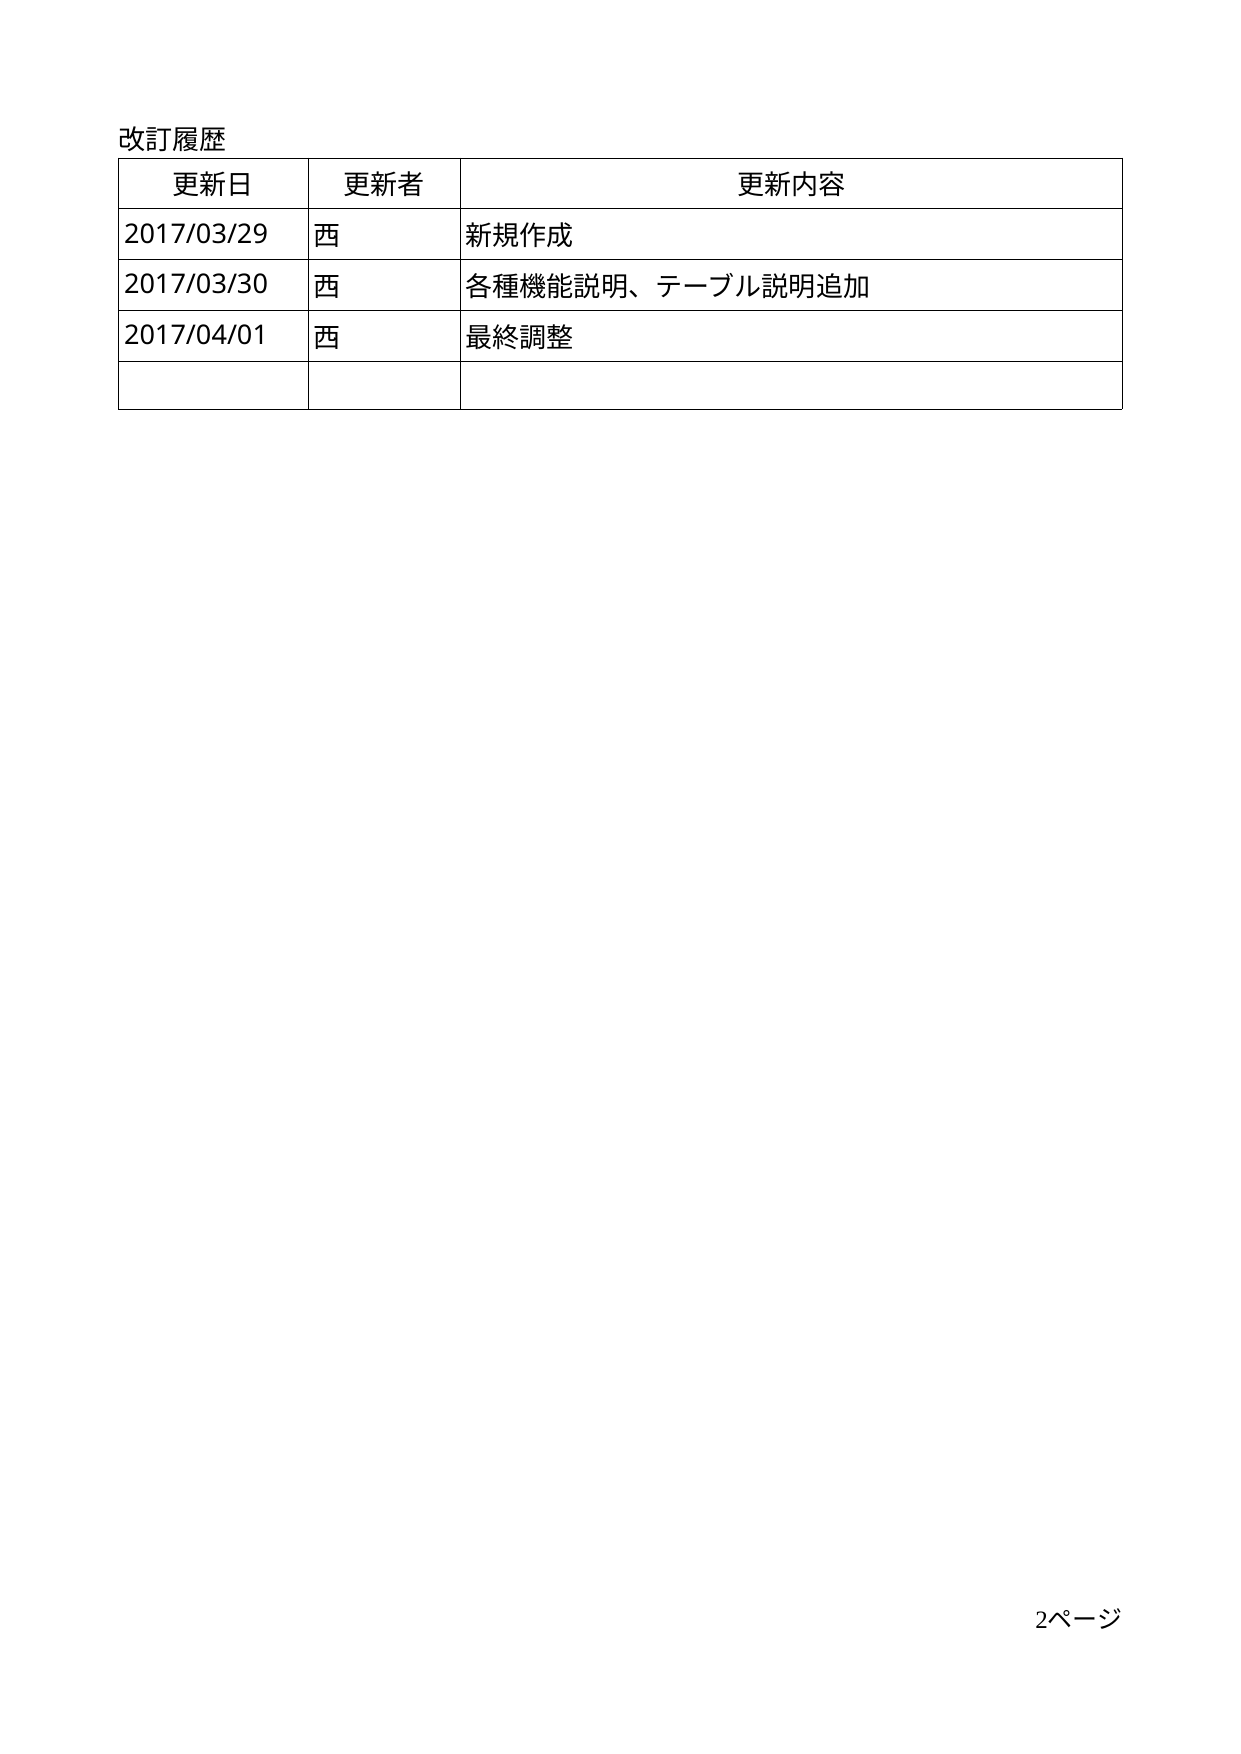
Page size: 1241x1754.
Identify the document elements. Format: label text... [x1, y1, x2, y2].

text 改訂履歴 [118, 118, 1122, 157]
table_cell 2017/03/30 [119, 260, 308, 310]
table_cell [119, 362, 308, 409]
table_header 更新者 [309, 159, 460, 208]
table_cell [461, 362, 1122, 409]
table_header 更新日 [119, 159, 308, 208]
table_cell 2017/04/01 [119, 311, 308, 361]
table_cell 西 [309, 260, 460, 310]
table_cell 西 [309, 311, 460, 361]
table_cell 西 [309, 209, 460, 259]
table_cell [309, 362, 460, 409]
table_cell 新規作成 [461, 209, 1122, 259]
table_header 更新内容 [461, 159, 1122, 208]
table_cell 各種機能説明、テーブル説明追加 [461, 260, 1122, 310]
table_cell 2017/03/29 [119, 209, 308, 259]
table_cell 最終調整 [461, 311, 1122, 361]
